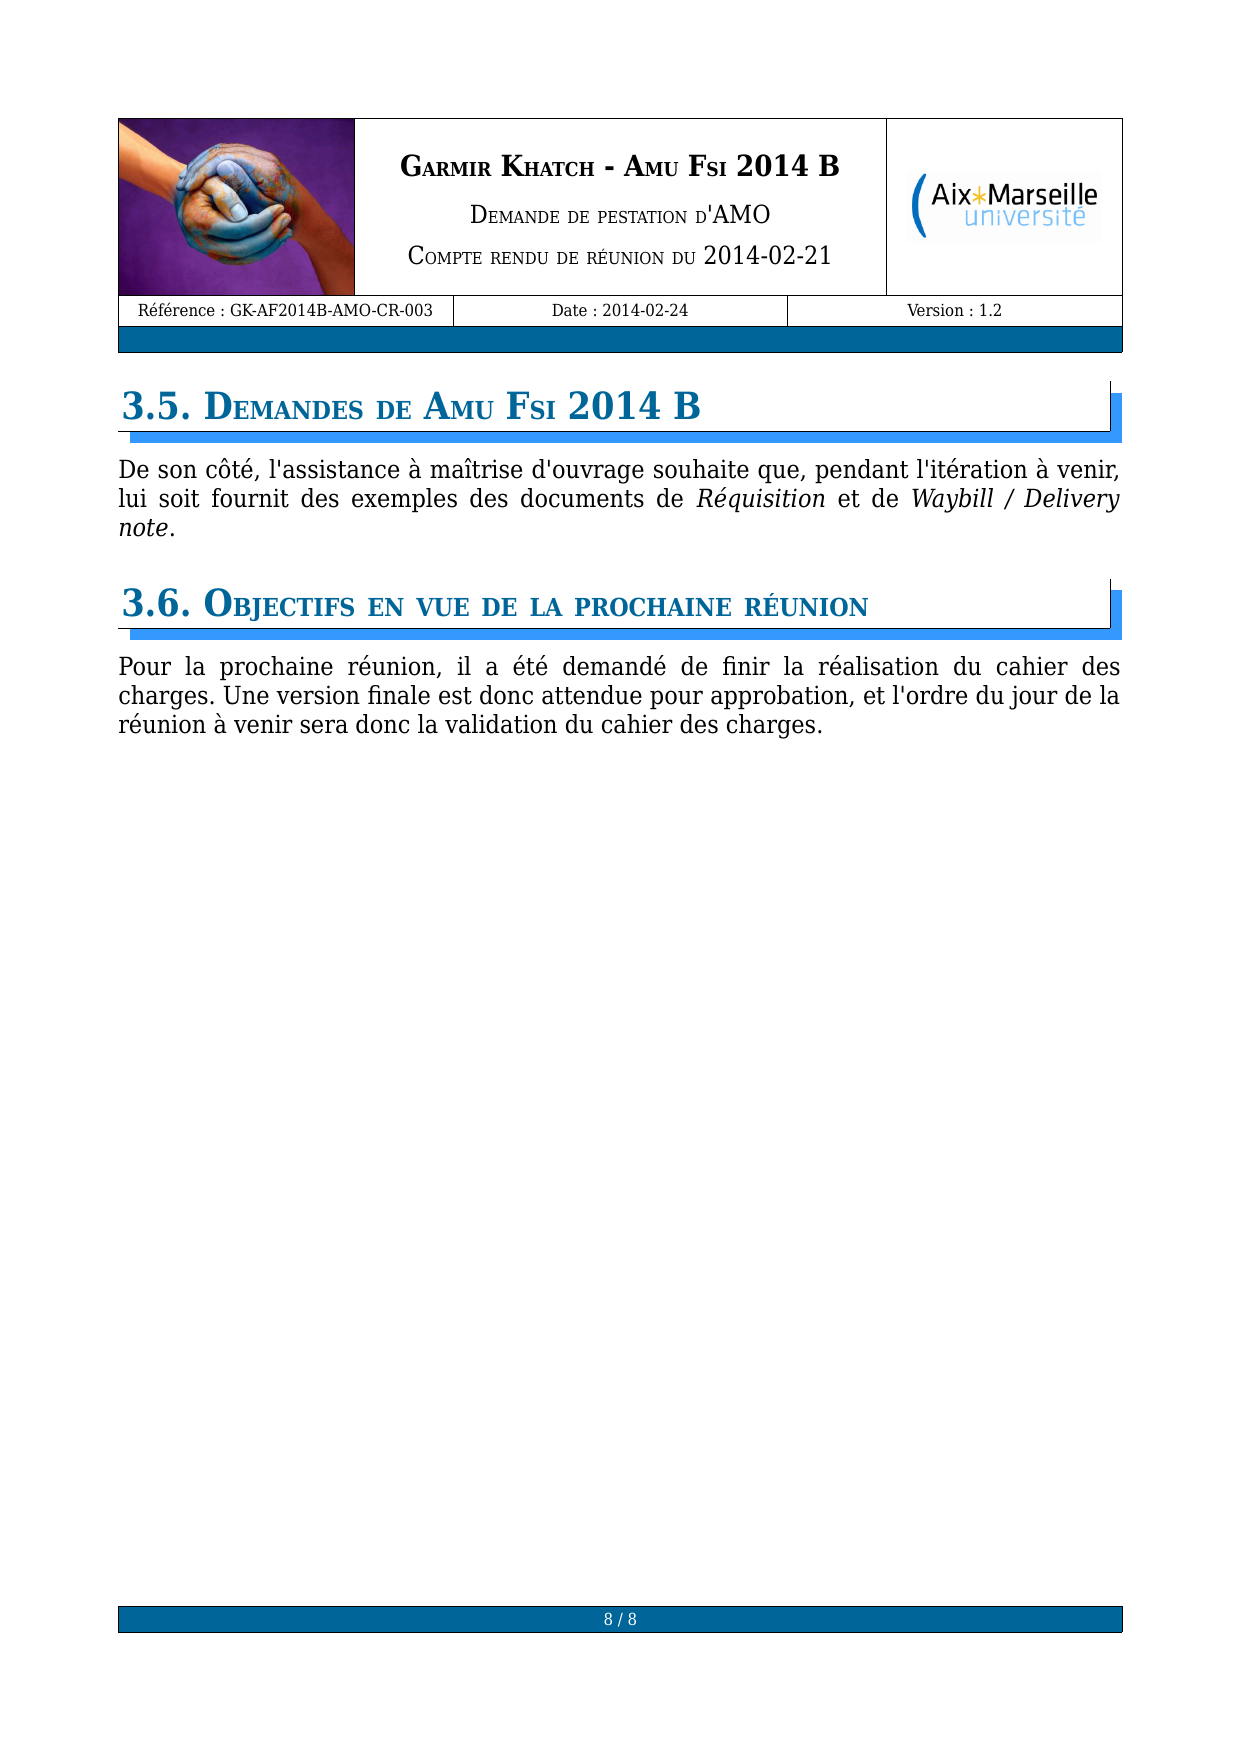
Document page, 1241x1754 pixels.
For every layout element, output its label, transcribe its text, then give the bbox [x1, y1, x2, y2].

subtitle Demandes de Amu Fsi 2014 B [118, 381, 1110, 431]
text De son côté, l'assistance à maîtrise d'ouvrage souhaite que, pendant l'itération à venir, lui soit fournit des exemples des documents de Réquisition et de Waybill / Delivery note. [118, 455, 1122, 542]
subtitle Objectifs en vue de la prochaine réunion [118, 578, 1110, 628]
picture [887, 126, 1122, 288]
picture [119, 119, 354, 295]
text Pour la prochaine réunion, il a été demandé de finir la réalisation du cahier des charges. Une version finale est donc attendue pour approbation, et l'ordre du jour de la réunion à venir sera donc la validation du cahier des charges. [118, 652, 1122, 739]
